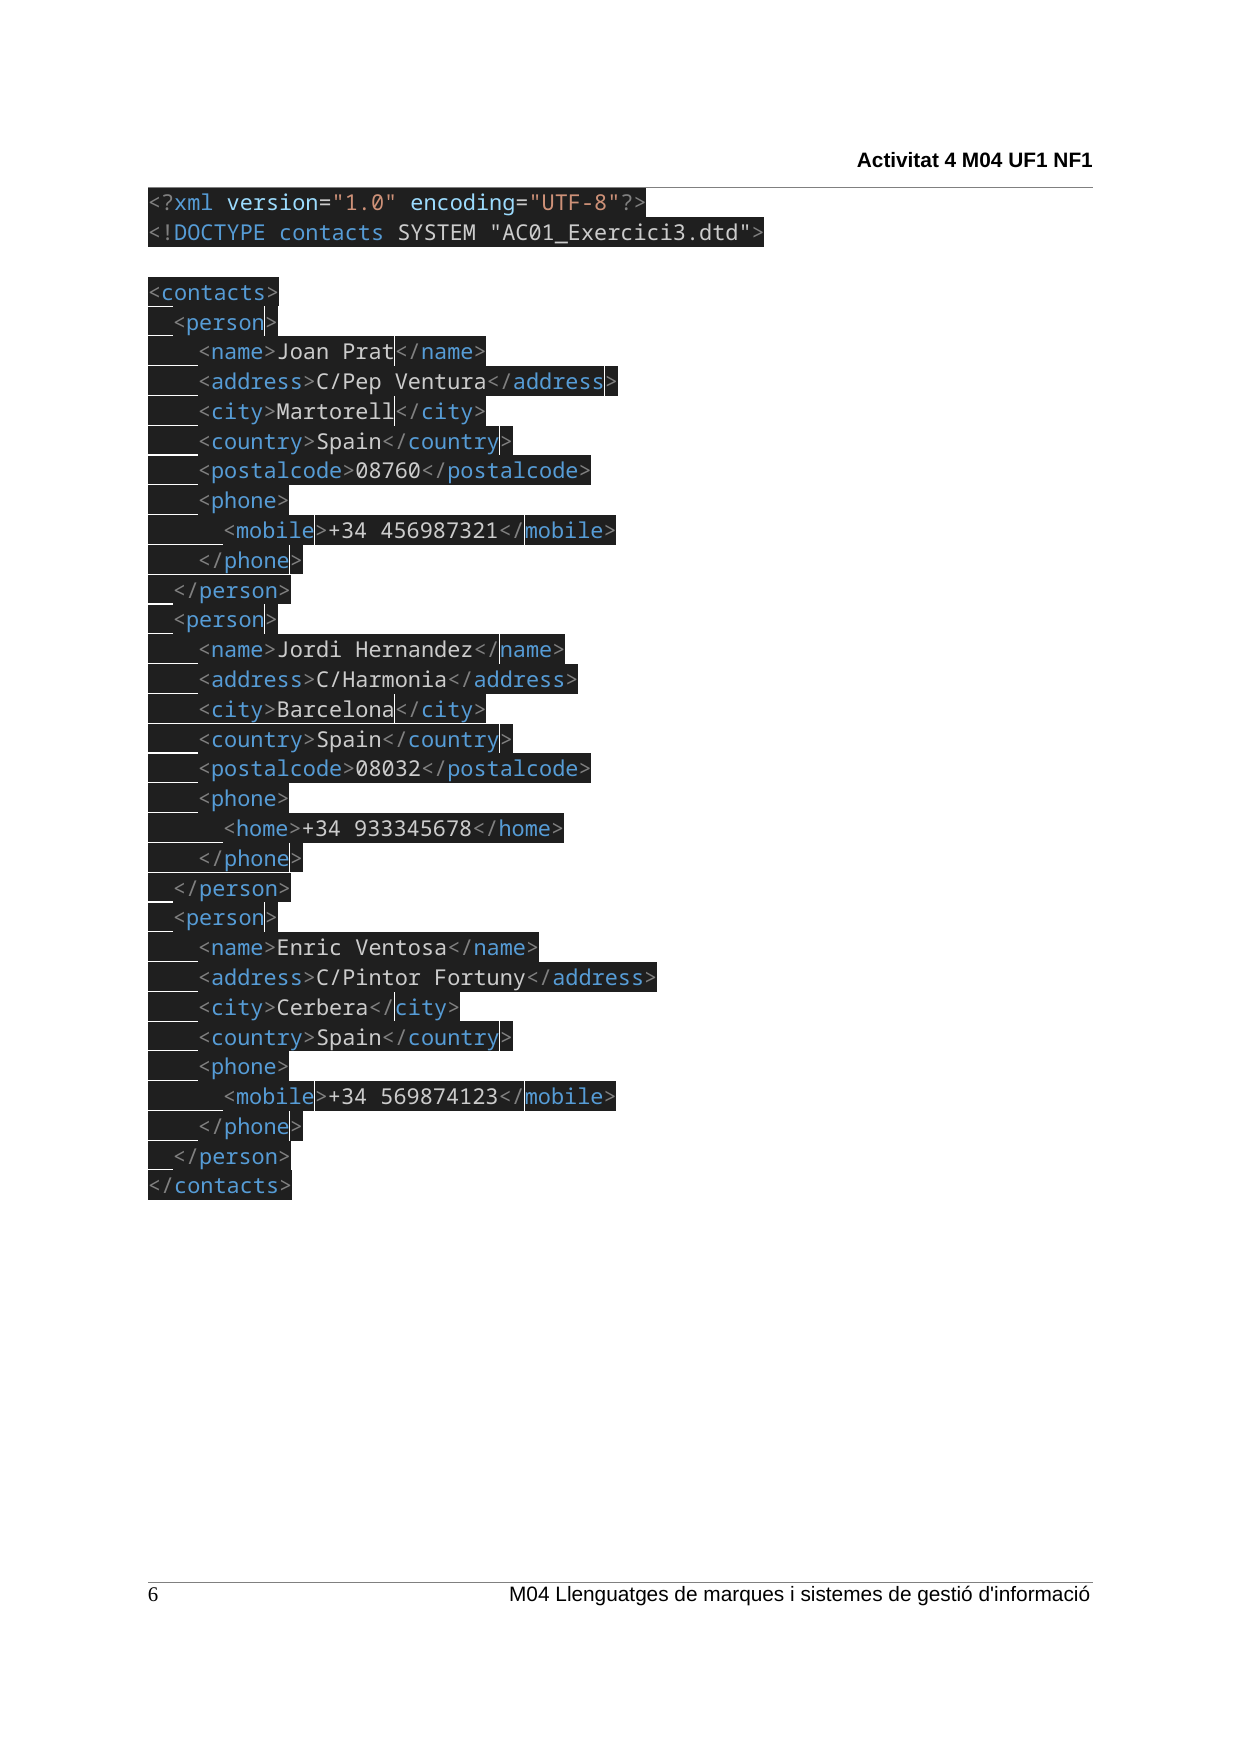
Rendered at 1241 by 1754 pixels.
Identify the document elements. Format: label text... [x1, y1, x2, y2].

text <person> [148, 604, 1093, 634]
text <city>Cerbera</city> [148, 992, 1093, 1021]
text <!DOCTYPE contacts SYSTEM "AC01_Exercici3.dtd"> [148, 217, 1093, 247]
text <postalcode>08032</postalcode> [148, 753, 1093, 783]
text <address>C/Harmonia</address> [148, 664, 1093, 694]
text <city>Barcelona</city> [148, 694, 1093, 723]
text </phone> [148, 843, 1093, 872]
text <home>+34 933345678</home> [148, 813, 1093, 843]
text <country>Spain</country> [148, 1021, 1093, 1051]
text </person> [148, 574, 1093, 604]
text <address>C/Pep Ventura</address> [148, 366, 1093, 396]
text </phone> [148, 1111, 1093, 1141]
text <name>Jordi Hernandez</name> [148, 634, 1093, 664]
text <phone> [148, 1051, 1093, 1081]
text <address>C/Pintor Fortuny</address> [148, 962, 1093, 992]
text <person> [148, 306, 1093, 336]
text <phone> [148, 783, 1093, 813]
text </person> [148, 1141, 1093, 1170]
text <name>Joan Prat</name> [148, 336, 1093, 366]
text </person> [148, 872, 1093, 902]
text <mobile>+34 569874123</mobile> [148, 1081, 1093, 1111]
text </contacts> [148, 1170, 1093, 1200]
text <?xml version="1.0" encoding="UTF-8"?> [148, 188, 1093, 217]
text </phone> [148, 545, 1093, 574]
text <contacts> [148, 277, 1093, 306]
text <phone> [148, 485, 1093, 515]
text <city>Martorell</city> [148, 396, 1093, 426]
text <name>Enric Ventosa</name> [148, 932, 1093, 962]
text <country>Spain</country> [148, 426, 1093, 455]
text <postalcode>08760</postalcode> [148, 455, 1093, 485]
text <mobile>+34 456987321</mobile> [148, 515, 1093, 545]
text <country>Spain</country> [148, 723, 1093, 753]
text <person> [148, 902, 1093, 932]
